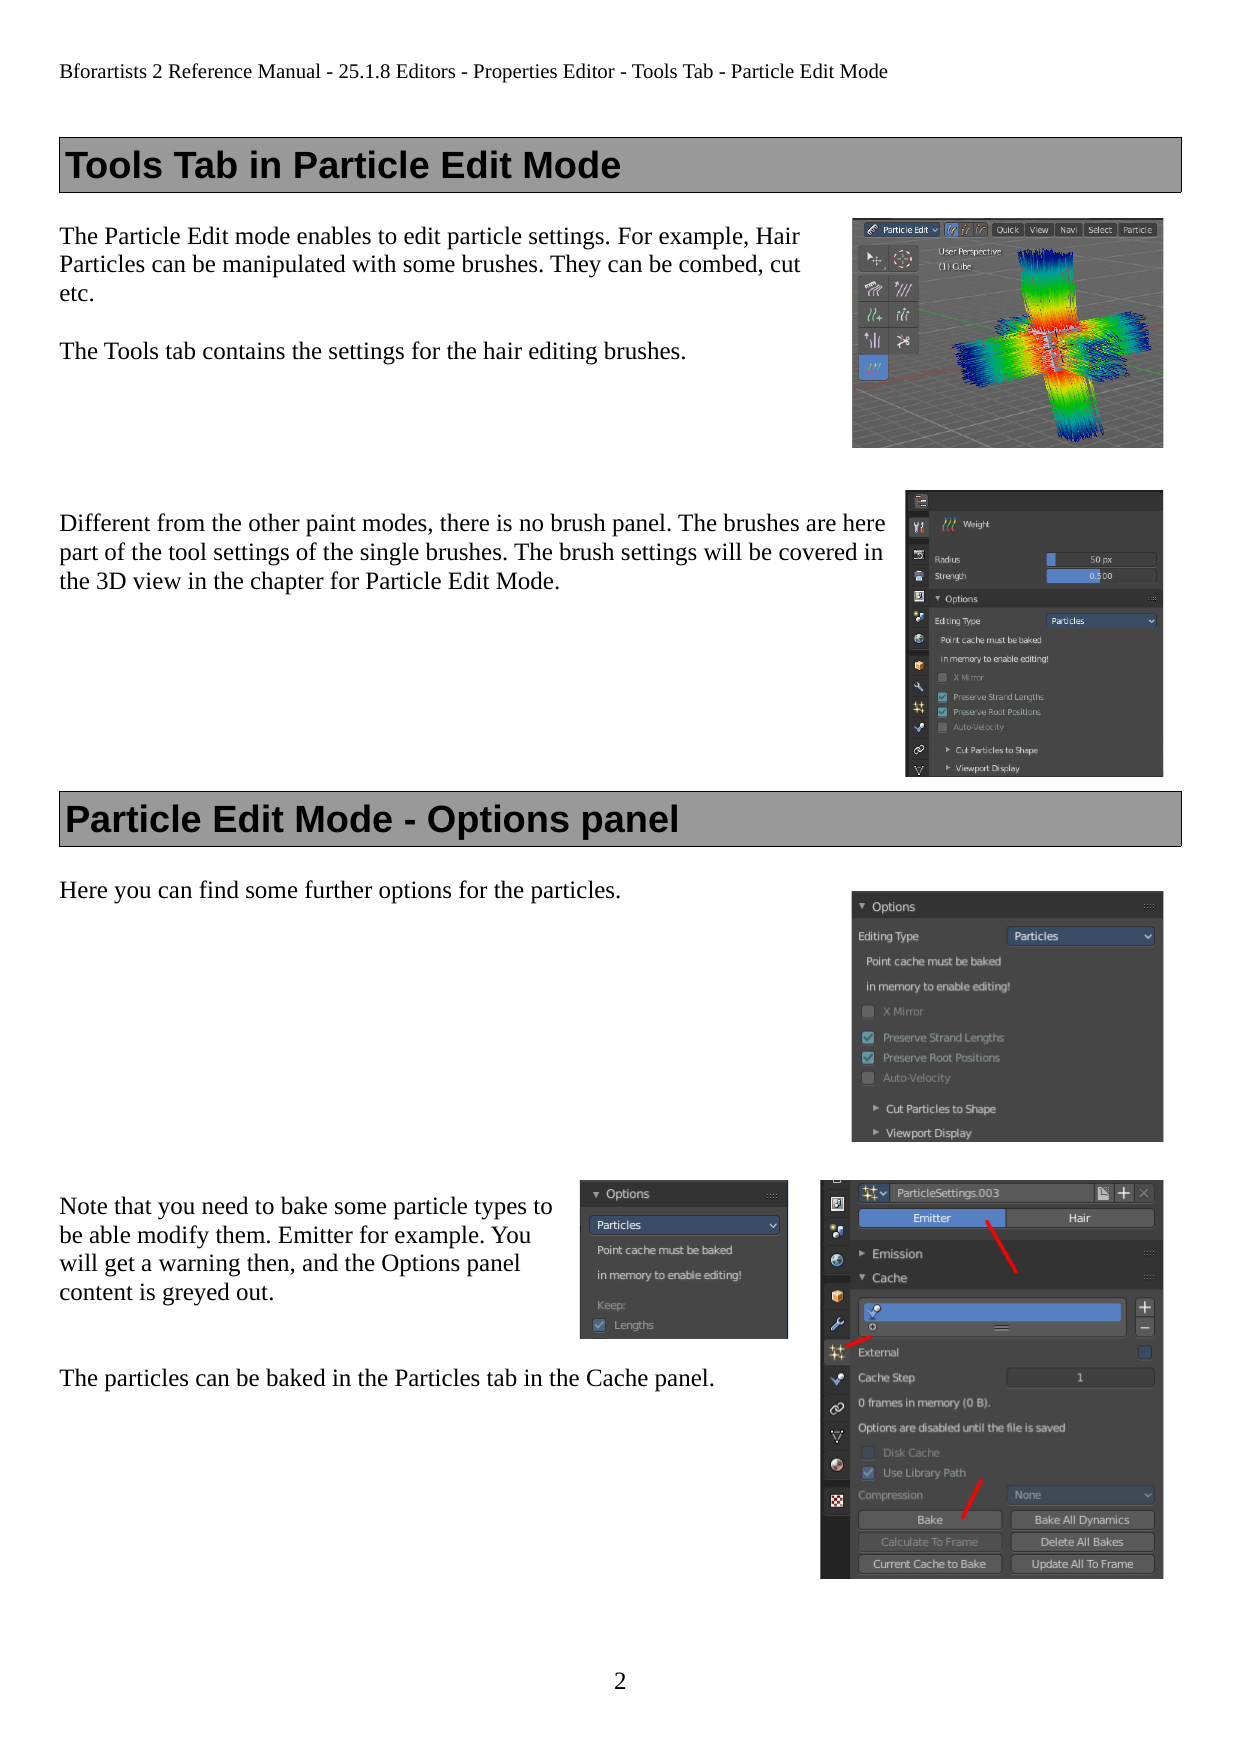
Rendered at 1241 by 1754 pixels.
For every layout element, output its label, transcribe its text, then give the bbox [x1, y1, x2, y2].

picture [851, 891, 1164, 1142]
text [789, 1191, 820, 1306]
text The particles can be baked in the Particles tab in the Cache panel. [59, 1363, 820, 1392]
table_header Particle Edit Mode - Options panel [60, 792, 1181, 846]
text Different from the other paint modes, there is no brush panel. The brushes are here part of the tool settings of the single brushes. The brush settings will be covered in the 3D view in the chapter for Particle Edit Mode. [59, 508, 905, 594]
picture [820, 1180, 1164, 1579]
picture [852, 218, 1164, 448]
picture [579, 1180, 789, 1339]
text Here you can find some further options for the particles. [59, 875, 1181, 903]
text The Particle Edit mode enables to edit particle settings. For example, Hair Particles can be manipulated with some brushes. They can be combed, cut etc. [59, 221, 852, 307]
picture [905, 490, 1164, 777]
table_header Tools Tab in Particle Edit Mode [60, 138, 1181, 192]
text The Tools tab contains the settings for the hair editing brushes. [59, 336, 852, 364]
text Note that you need to bake some particle types to be able modify them. Emitter for example. You will get a warning then, and the Options panel content is greyed out. [59, 1191, 579, 1306]
